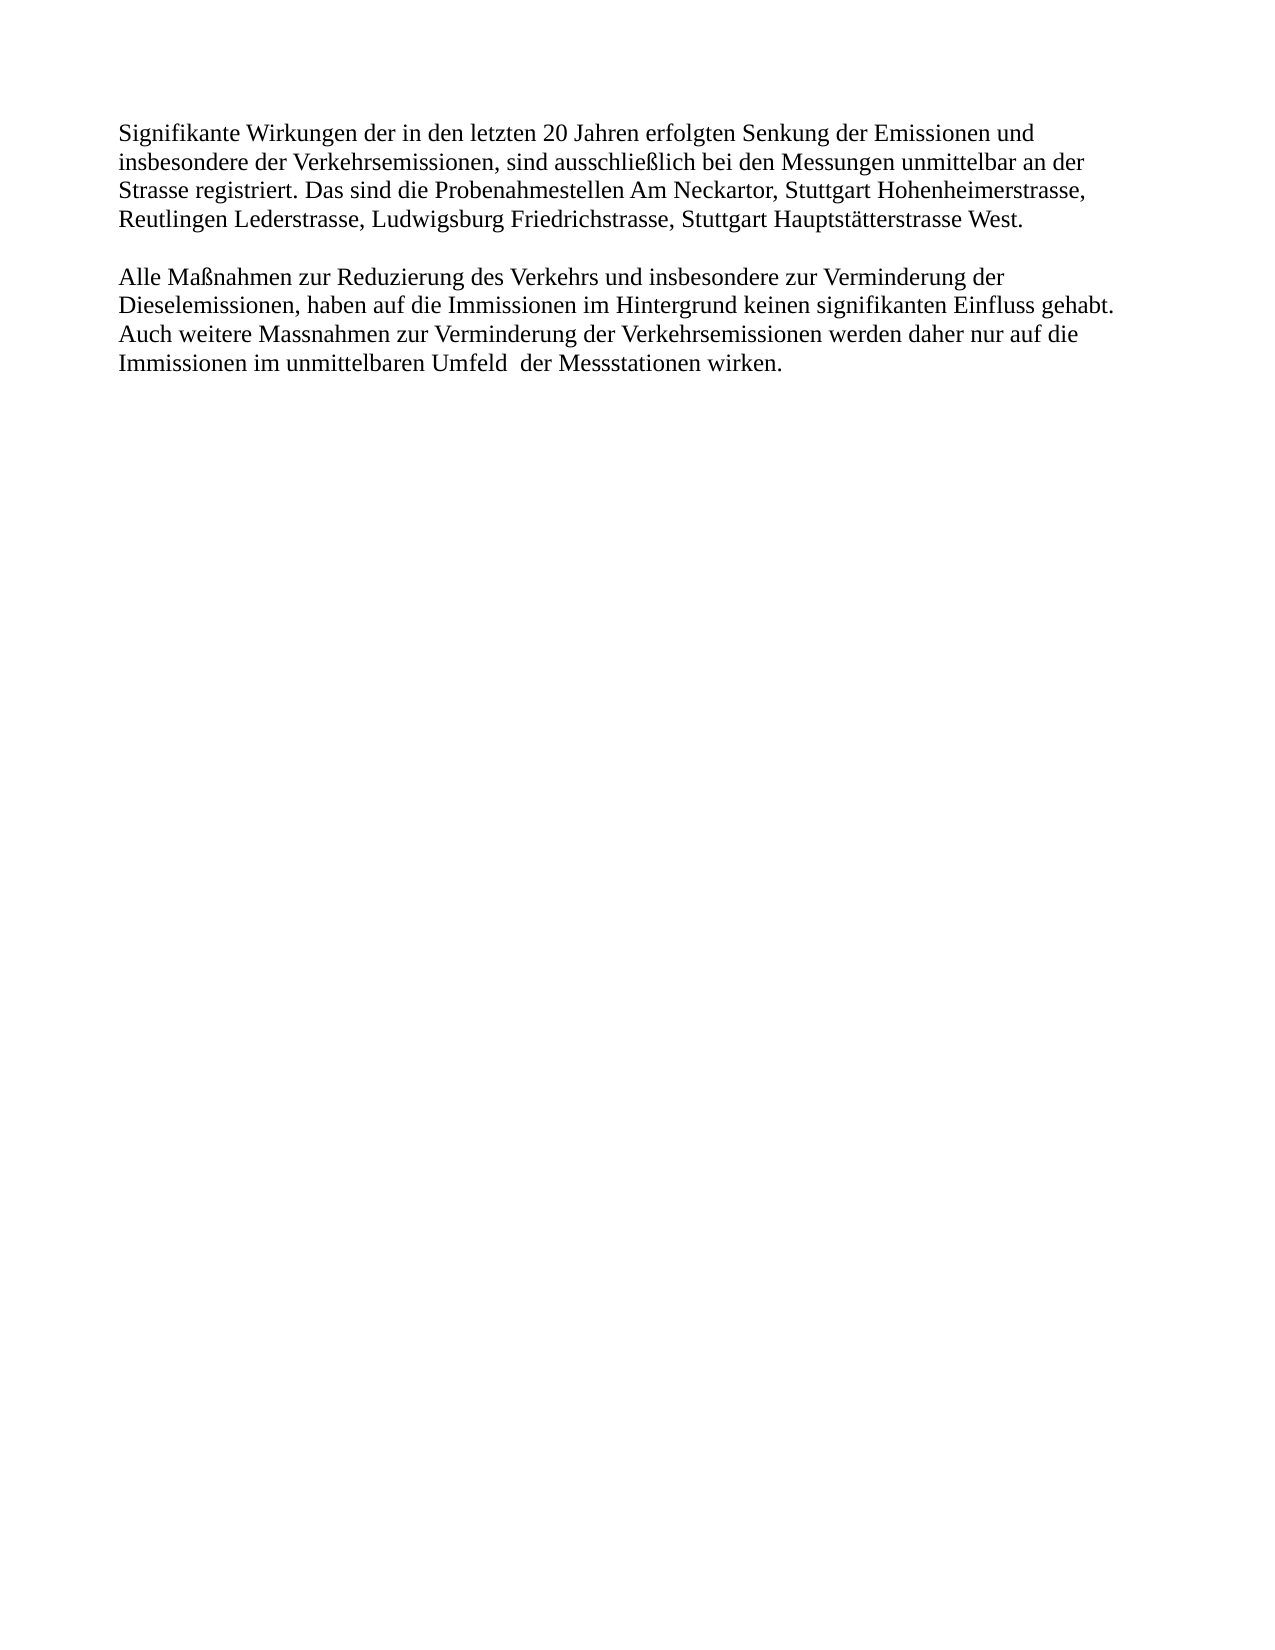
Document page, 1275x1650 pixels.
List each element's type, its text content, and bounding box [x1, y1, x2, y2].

text Signifikante Wirkungen der in den letzten 20 Jahren erfolgten Senkung der Emissionen und insbesondere der Verkehrsemissionen, sind ausschließlich bei den Messungen unmittelbar an der Strasse registriert. Das sind die Probenahmestellen Am Neckartor, Stuttgart Hohenheimerstrasse, Reutlingen Lederstrasse, Ludwigsburg Friedrichstrasse, Stuttgart Hauptstätterstrasse West. [118, 118, 1157, 233]
text Auch weitere Massnahmen zur Verminderung der Verkehrsemissionen werden daher nur auf die Immissionen im unmittelbaren Umfeld der Messstationen wirken. [118, 319, 1157, 377]
text Alle Maßnahmen zur Reduzierung des Verkehrs und insbesondere zur Verminderung der Dieselemissionen, haben auf die Immissionen im Hintergrund keinen signifikanten Einfluss gehabt. [118, 262, 1157, 319]
